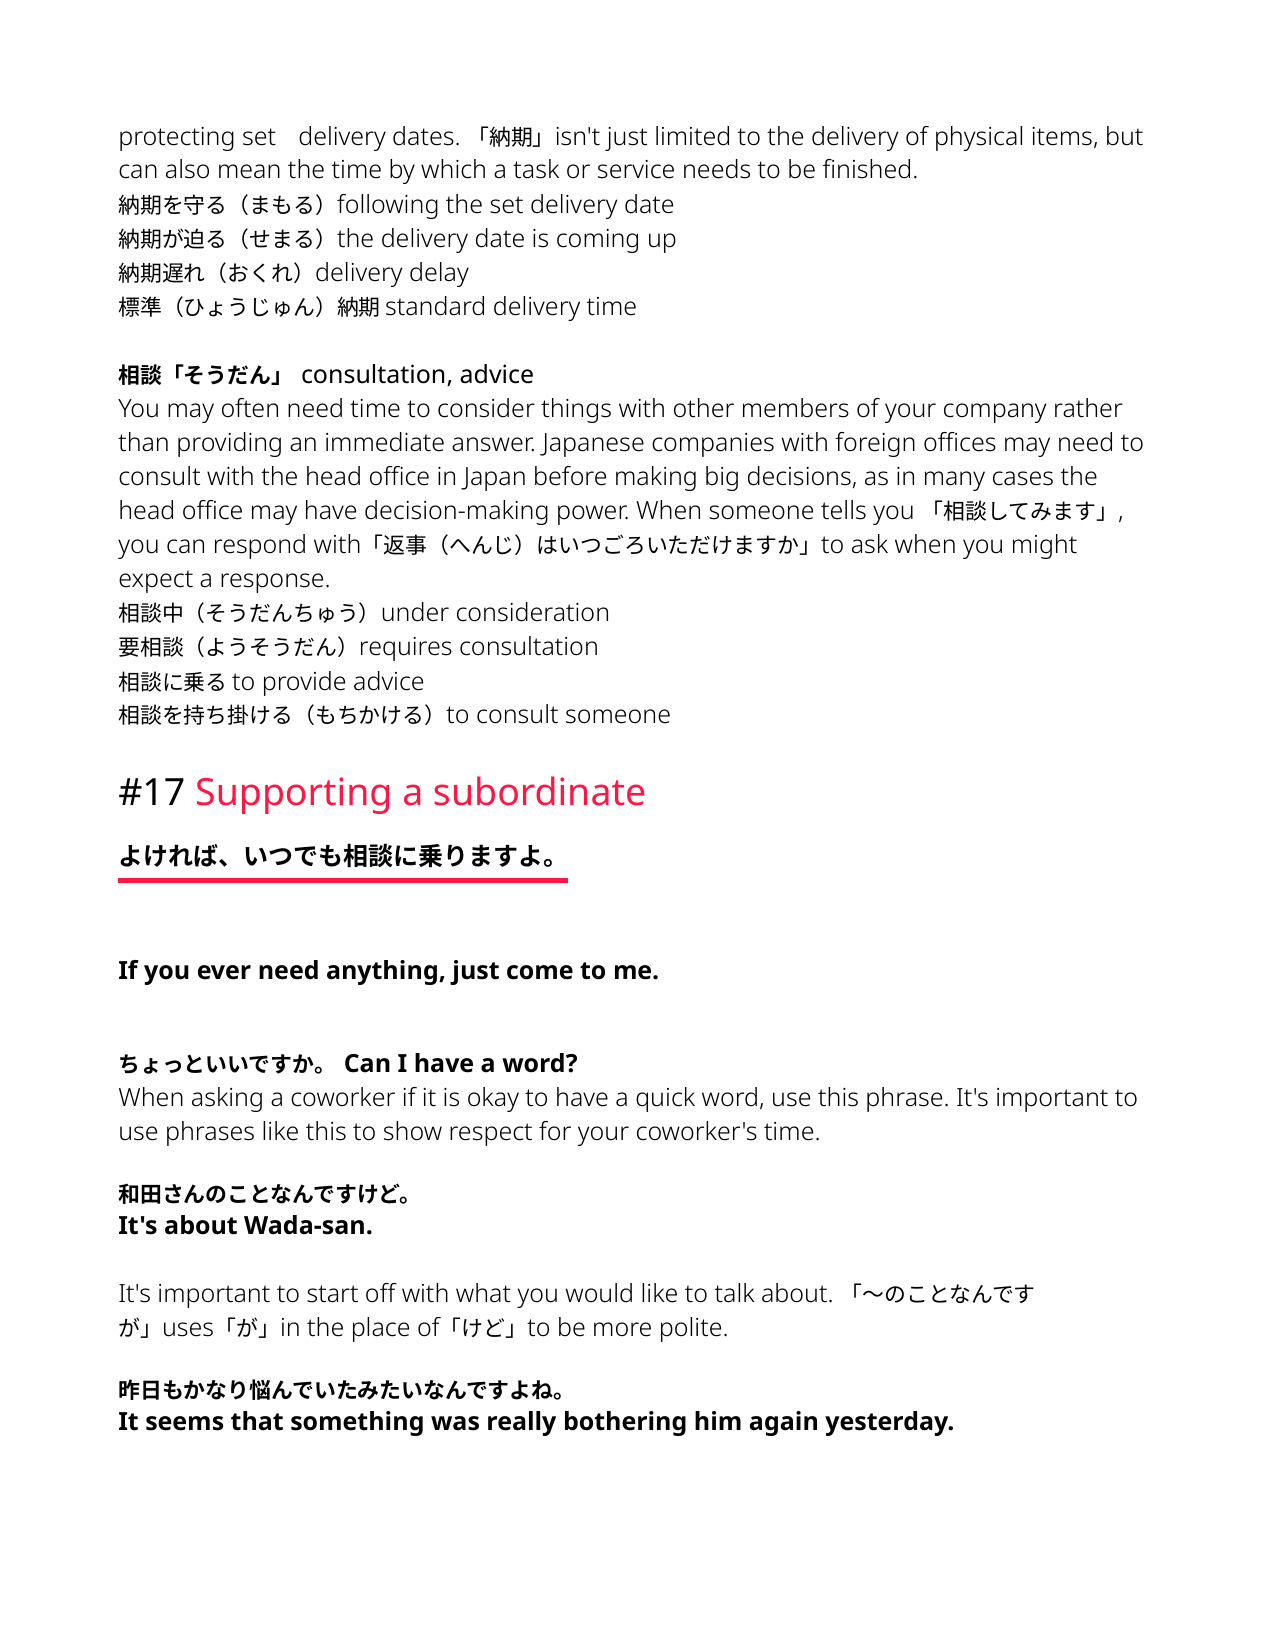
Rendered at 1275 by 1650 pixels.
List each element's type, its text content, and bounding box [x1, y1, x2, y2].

text It's about Wada-san. [118, 1207, 1157, 1241]
text 相談に乗るto provide advice [118, 663, 1157, 697]
text If you ever need anything, just come to me. [118, 953, 1157, 987]
text ちょっといいですか。 Can I have a word? [118, 1046, 1157, 1080]
text 標準（ひょうじゅん）納期standard delivery time [118, 288, 1157, 322]
text 相談「そうだん」 consultation, advice [118, 357, 1157, 391]
text 要相談（ようそうだん）requires consultation [118, 629, 1157, 663]
text 納期遅れ（おくれ）delivery delay [118, 254, 1157, 288]
text #17 Supporting a subordinate [118, 765, 1157, 816]
text It's important to start off with what you would like to talk about. 「～のことなんですが」uses「が」in the place of「けど」to be more polite. [118, 1276, 1157, 1344]
text 昨日もかなり悩んでいたみたいなんですよね。 [118, 1378, 1157, 1403]
text You may often need time to consider things with other members of your company rather than providing an immediate answer. Japanese companies with foreign offices may need to consult with the head office in Japan before making big decisions, as in many cases the head office may have decision-making power. When someone tells you 「相談してみます」, you can respond with「返事（へんじ）はいつごろいただけますか」to ask when you might expect a response. [118, 391, 1157, 595]
text It seems that something was really bothering him again yesterday. [118, 1403, 1157, 1437]
text 納期が迫る（せまる）the delivery date is coming up [118, 220, 1157, 254]
text 相談を持ち掛ける（もちかける）to consult someone [118, 697, 1157, 731]
text 相談中（そうだんちゅう）under consideration [118, 595, 1157, 629]
text protecting set delivery dates. 「納期」isn't just limited to the delivery of physical items, but can also mean the time by which a task or service needs to be finished. [118, 118, 1157, 186]
text よければ、いつでも相談に乗りますよ。 [118, 838, 1157, 883]
text 納期を守る（まもる）following the set delivery date [118, 186, 1157, 220]
text When asking a coworker if it is okay to have a quick word, use this phrase. It's important to use phrases like this to show respect for your coworker's time. [118, 1080, 1157, 1148]
text 和田さんのことなんですけど。 [118, 1182, 1157, 1207]
